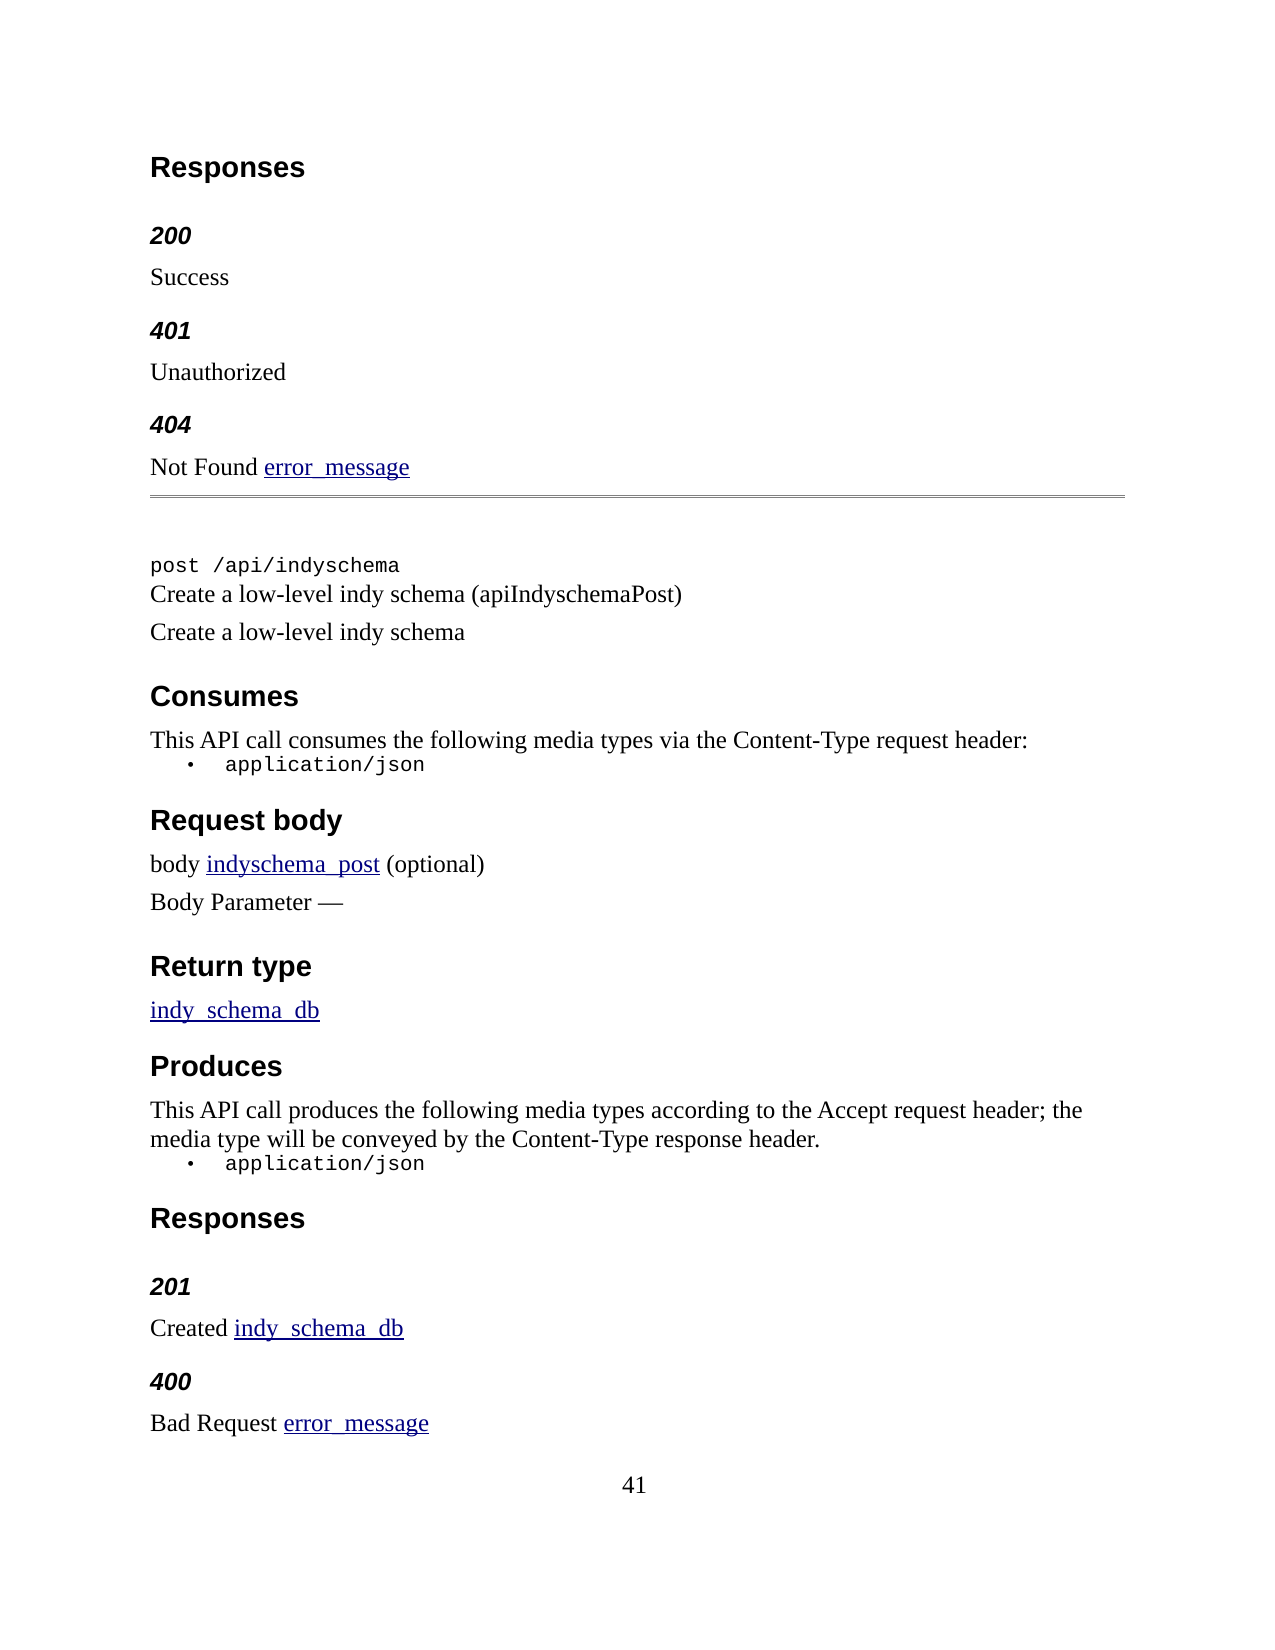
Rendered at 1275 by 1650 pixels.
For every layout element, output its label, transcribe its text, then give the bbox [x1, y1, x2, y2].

text This API call consumes the following media types via the Content-Type request header: [150, 725, 1125, 754]
text indy_schema_db [150, 995, 1125, 1024]
text Create a low-level indy schema [150, 617, 1125, 645]
subtitle Consumes [150, 679, 1125, 713]
text Success [150, 262, 1125, 291]
text Bad Request error_message [150, 1408, 1125, 1437]
text Created indy_schema_db [150, 1313, 1125, 1342]
subtitle Responses [150, 1201, 1125, 1235]
subtitle 201 [150, 1272, 1125, 1301]
text Body Parameter — [150, 887, 1125, 915]
text This API call produces the following media types according to the Accept request header; the media type will be conveyed by the Content-Type response header. [150, 1095, 1125, 1153]
text Not Found error_message [150, 452, 1125, 480]
subtitle 404 [150, 411, 1125, 439]
subtitle 401 [150, 316, 1125, 344]
subtitle Request body [150, 803, 1125, 836]
text Create a low-level indy schema (apiIndyschemaPost) [150, 579, 1125, 608]
list application/json [187, 754, 1125, 778]
text Unauthorized [150, 357, 1125, 386]
subtitle 200 [150, 221, 1125, 249]
text body indyschema_post (optional) [150, 849, 1125, 878]
subtitle 400 [150, 1367, 1125, 1396]
text post /api/indyschema [150, 555, 1125, 579]
list application/json [187, 1153, 1125, 1176]
subtitle Produces [150, 1049, 1125, 1083]
subtitle Return type [150, 949, 1125, 983]
subtitle Responses [150, 150, 1125, 183]
